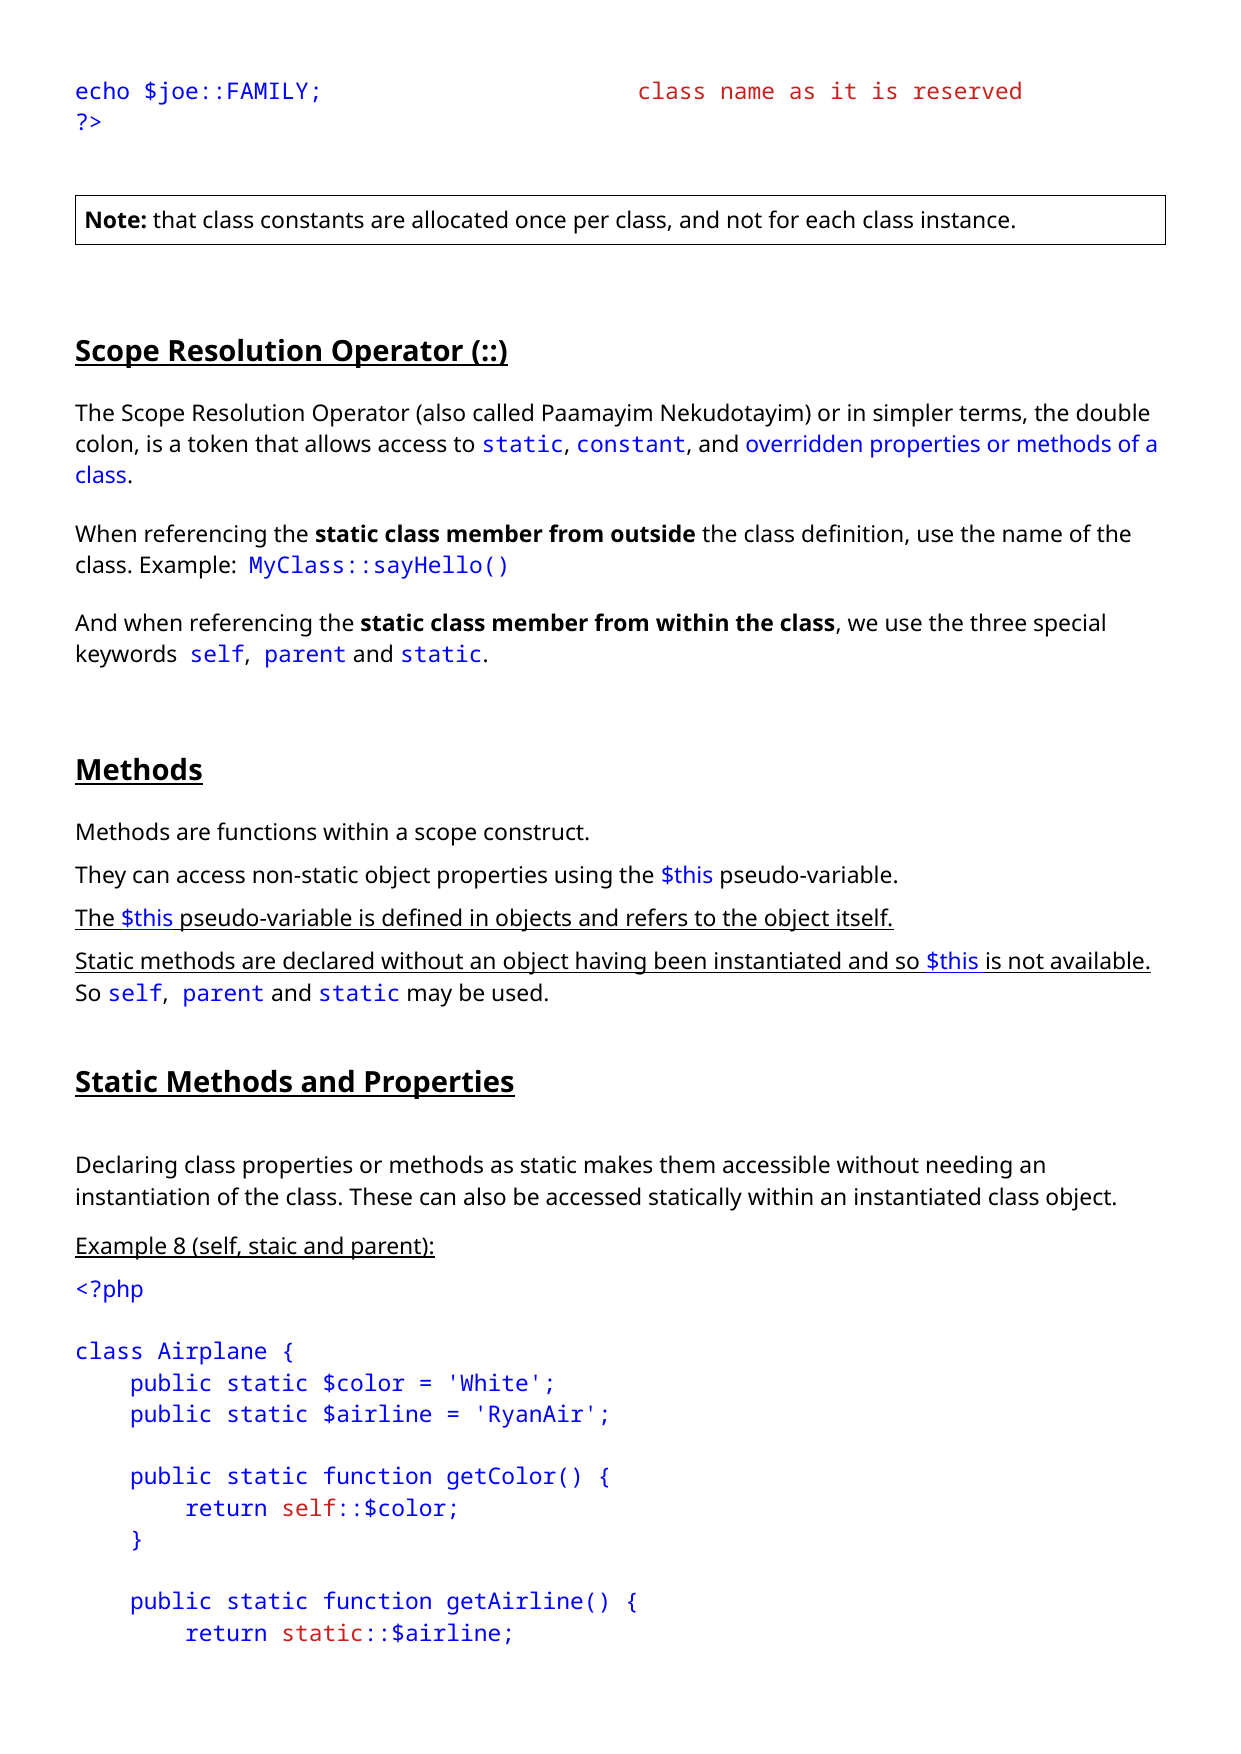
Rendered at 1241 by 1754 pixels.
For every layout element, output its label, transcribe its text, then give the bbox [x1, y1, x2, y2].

text The Scope Resolution Operator (also called Paamayim Nekudotayim) or in simpler terms, the double colon, is a token that allows access to static, constant, and overridden properties or methods of a class. [75, 397, 1166, 491]
table_header class name as it is reserved [638, 75, 1166, 137]
text When referencing the static class member from outside the class definition, use the name of the class. Example: MyClass::sayHello() [75, 518, 1166, 580]
text Declaring class properties or methods as static makes them accessible without needing an instantiation of the class. These can also be accessed statically within an instantiated class object. [75, 1149, 1166, 1212]
text Static methods are declared without an object having been instantiated and so $this is not available. So self, parent and static may be used. [75, 945, 1166, 1008]
text } [75, 1523, 1166, 1554]
text class Airplane { [75, 1335, 1166, 1366]
text Example 8 (self, staic and parent): [75, 1230, 1166, 1261]
text Note: that class constants are allocated once per class, and not for each class instance. [76, 196, 1165, 244]
text return static::$airline; [75, 1616, 1166, 1648]
text Methods are functions within a scope construct. [75, 816, 1166, 847]
subtitle Scope Resolution Operator (::) [75, 330, 1166, 370]
text public static $color = 'White'; [75, 1366, 1166, 1398]
text Methods [75, 749, 1166, 789]
table_header echo $joe::FAMILY; ?> [75, 75, 637, 137]
text The $this pseudo-variable is defined in objects and refers to the object itself. [75, 902, 1166, 933]
text Static Methods and Properties [75, 1061, 1166, 1101]
text They can access non-static object properties using the $this pseudo-variable. [75, 859, 1166, 891]
text public static $airline = 'RyanAir'; [75, 1398, 1166, 1429]
text public static function getColor() { [75, 1460, 1166, 1491]
text And when referencing the static class member from within the class, we use the three special keywords self, parent and static. [75, 607, 1166, 670]
text public static function getAirline() { [75, 1585, 1166, 1616]
text <?php [75, 1273, 1166, 1304]
text return self::$color; [75, 1491, 1166, 1523]
